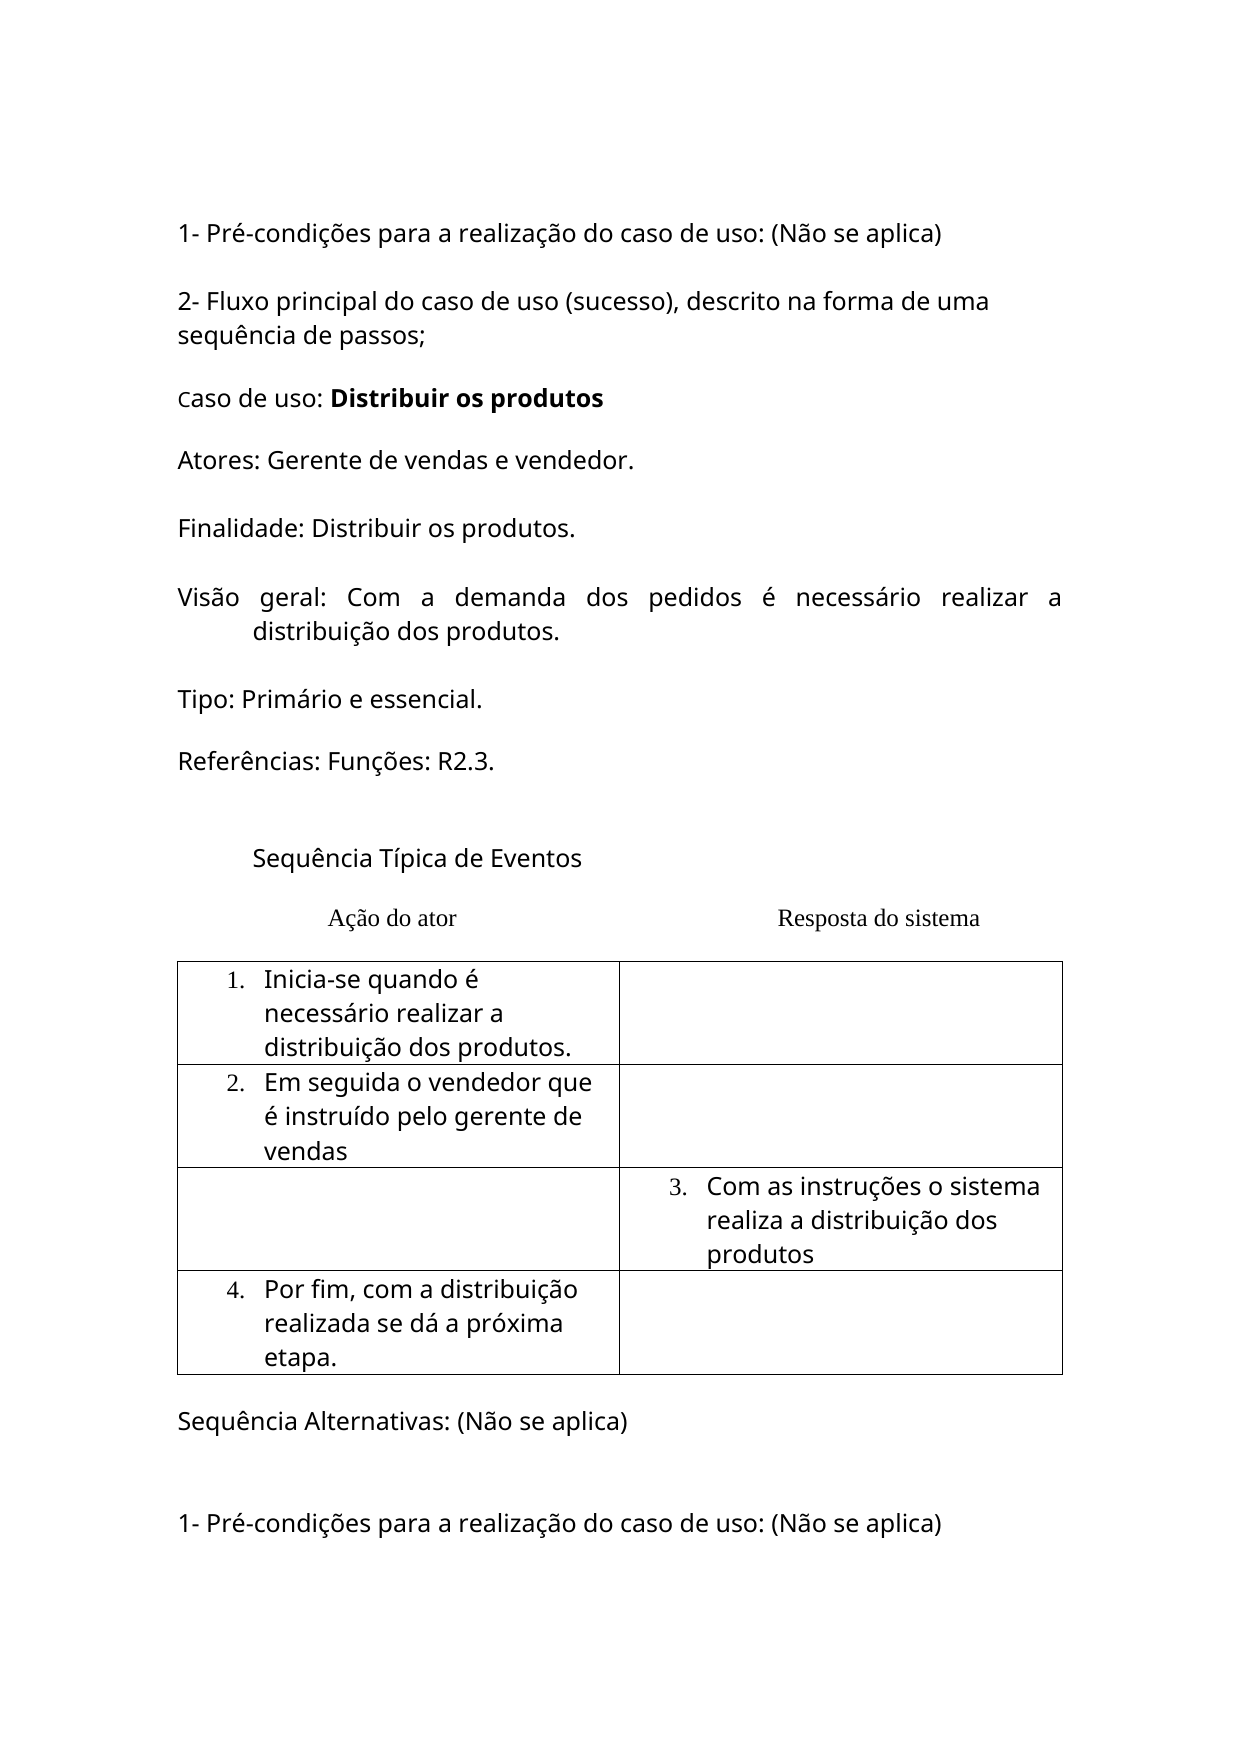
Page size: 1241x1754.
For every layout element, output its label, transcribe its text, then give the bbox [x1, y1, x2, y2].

text Visão geral: Com a demanda dos pedidos é necessário realizar a distribuição dos produtos. [177, 579, 1063, 647]
text Atores: Gerente de vendas e vendedor. [177, 443, 1063, 477]
text Sequência Alternativas: (Não se aplica) [177, 1403, 1063, 1437]
text Sequência Típica de Eventos [177, 840, 1063, 874]
text Tipo: Primário e essencial. [177, 681, 1063, 715]
text Ação do ator Resposta do sistema [177, 903, 1063, 932]
text Referências: Funções: R2.3. [177, 744, 1063, 778]
text Finalidade: Distribuir os produtos. [177, 511, 1063, 545]
table_cell [620, 1271, 1062, 1374]
table_header Inicia-se quando é necessário realizar a distribuição dos produtos. [178, 962, 619, 1064]
table_cell Com as instruções o sistema realiza a distribuição dos produtos [620, 1168, 1062, 1270]
table_header [620, 962, 1062, 1064]
text 2- Fluxo principal do caso de uso (sucesso), descrito na forma de uma sequência de passos; [177, 284, 1063, 352]
text 1- Pré-condições para a realização do caso de uso: (Não se aplica) [177, 216, 1063, 250]
table_cell Em seguida o vendedor que é instruído pelo gerente de vendas [178, 1065, 619, 1167]
table_cell Por fim, com a distribuição realizada se dá a próxima etapa. [178, 1271, 619, 1374]
text 1- Pré-condições para a realização do caso de uso: (Não se aplica) [177, 1506, 1063, 1540]
table_cell [178, 1168, 619, 1270]
table_cell [620, 1065, 1062, 1167]
text Caso de uso: Distribuir os produtos [177, 380, 1063, 414]
